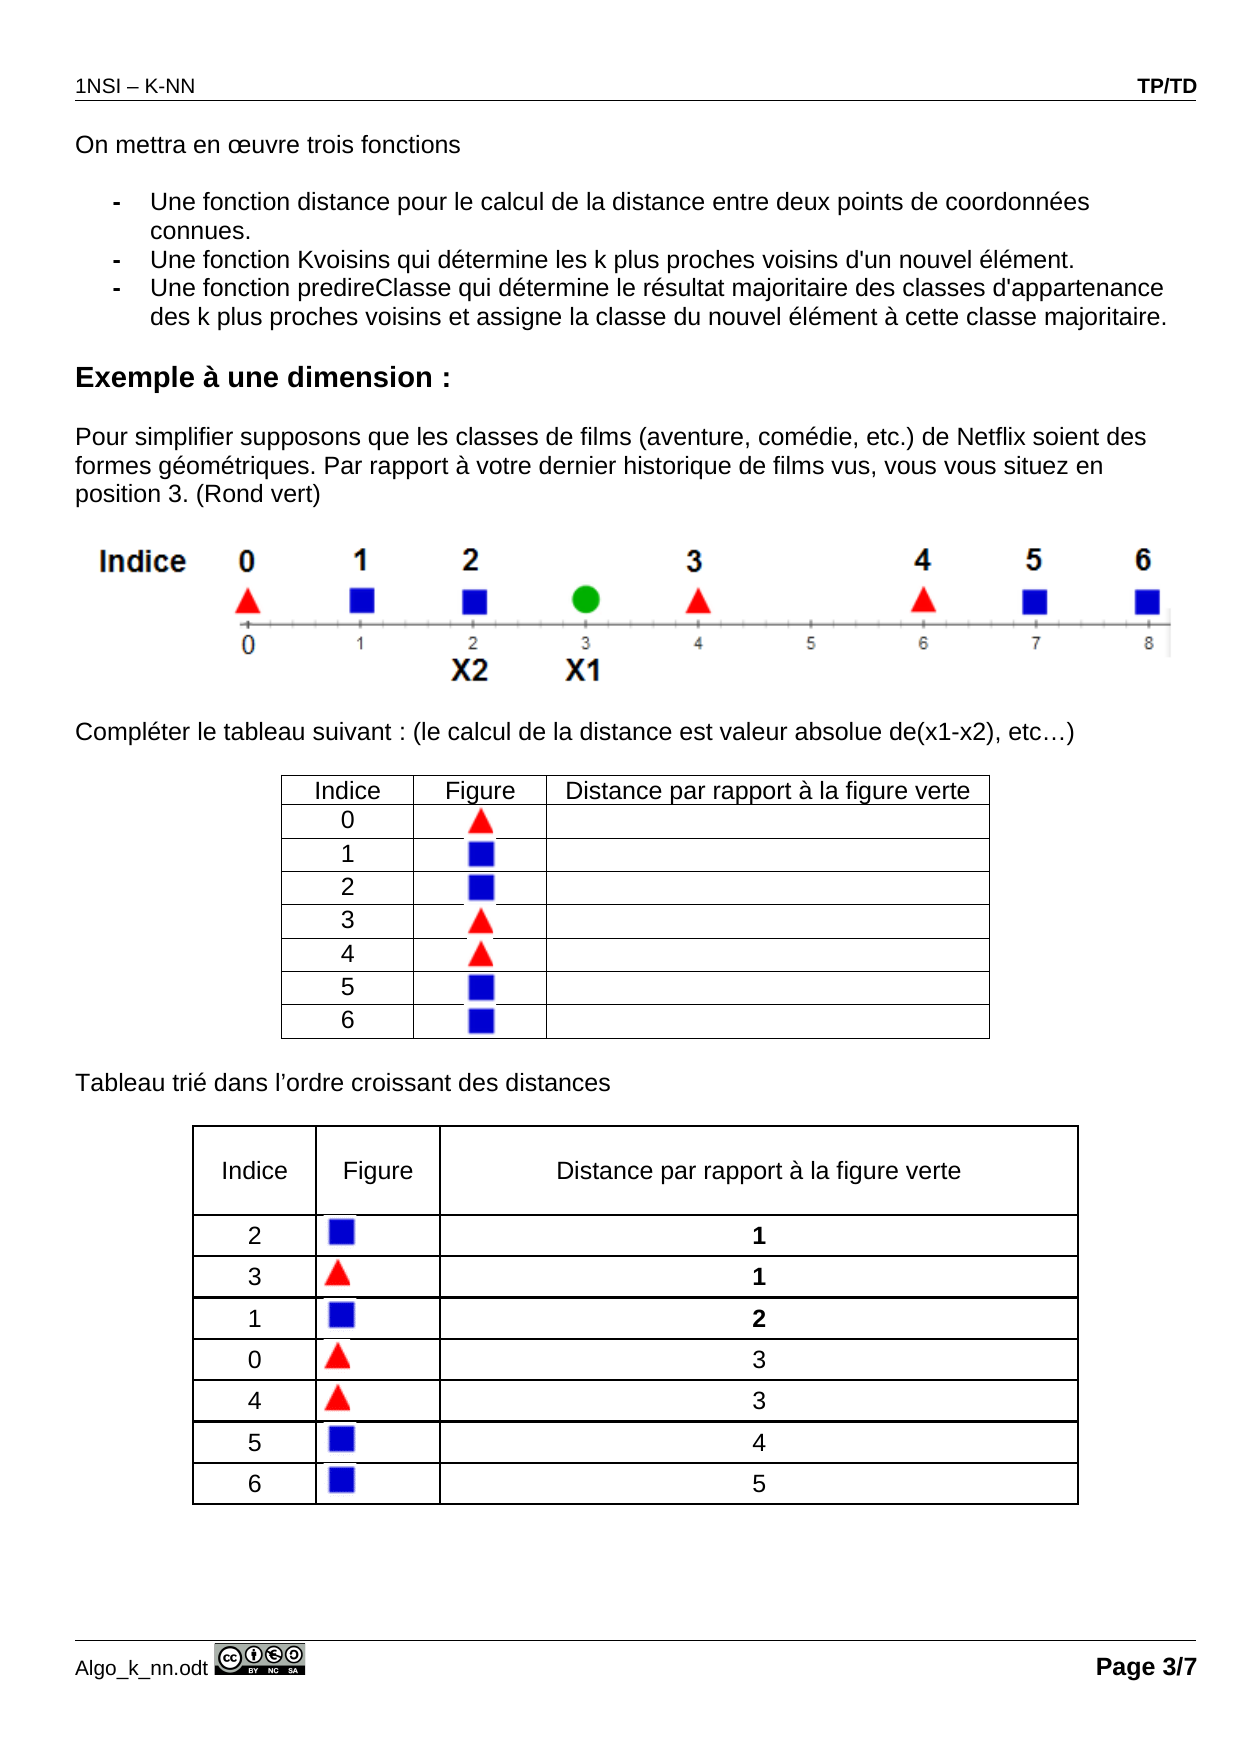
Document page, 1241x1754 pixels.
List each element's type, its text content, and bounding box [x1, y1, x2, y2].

table_header Figure [414, 776, 546, 804]
text Exemple à une dimension : [75, 359, 1196, 393]
table_cell [414, 1005, 463, 1038]
text Pour simplifier supposons que les classes de films (aventure, comédie, etc.) de Netflix soient des formes géométriques. Par rapport à votre dernier historique de films vus, vous vous situez en position 3. (Rond vert) [75, 422, 1196, 508]
table_cell [494, 939, 546, 971]
table_cell 4 [441, 1423, 1077, 1462]
picture [323, 1422, 357, 1456]
picture [323, 1463, 357, 1497]
table_cell [547, 905, 989, 938]
table_cell 3 [194, 1257, 315, 1296]
table_cell 2 [282, 872, 413, 904]
table_header Distance par rapport à la figure verte [547, 776, 989, 804]
table_cell [494, 905, 546, 938]
table_cell 5 [194, 1423, 315, 1462]
table_cell 5 [441, 1464, 1077, 1503]
table_cell [547, 805, 989, 838]
picture [323, 1381, 350, 1414]
table_cell [414, 905, 467, 938]
table_cell 5 [282, 972, 413, 1004]
table_cell [547, 872, 989, 904]
table_cell [317, 1257, 439, 1296]
table_cell [547, 939, 989, 971]
picture [323, 1257, 350, 1290]
picture [214, 1643, 306, 1675]
table_cell 0 [194, 1340, 315, 1379]
picture [323, 1298, 357, 1332]
table_header Indice [282, 776, 413, 804]
table_cell 2 [194, 1216, 315, 1255]
table_cell [497, 972, 546, 1004]
table_cell 3 [441, 1340, 1077, 1379]
picture [323, 1339, 350, 1373]
table_header Indice [194, 1127, 315, 1214]
table_cell [317, 1423, 439, 1462]
table_cell 6 [282, 1005, 413, 1038]
table_cell 1 [282, 839, 413, 871]
table_cell 4 [194, 1381, 315, 1420]
table_cell 1 [441, 1216, 1077, 1255]
table_cell [497, 872, 546, 904]
table_cell [317, 1340, 439, 1379]
table_cell [317, 1299, 439, 1338]
table_cell 4 [282, 939, 413, 971]
table_cell [547, 1005, 989, 1038]
table_cell 3 [282, 905, 413, 938]
table_cell [547, 972, 989, 1004]
table_cell 1 [194, 1299, 315, 1338]
text On mettra en œuvre trois fonctions [75, 129, 1196, 158]
table_cell 1 [441, 1257, 1077, 1296]
picture [90, 536, 1182, 689]
table_header Figure [317, 1127, 439, 1214]
table_cell [497, 839, 546, 871]
list Une fonction distance pour le calcul de la distance entre deux points de coordonnées connues. [112, 187, 1196, 244]
text Compléter le tableau suivant : (le calcul de la distance est valeur absolue de(x1-x2), etc…) [75, 717, 1196, 746]
table_cell [547, 839, 989, 871]
table_cell 3 [441, 1381, 1077, 1420]
table_cell [414, 872, 463, 904]
table_header Distance par rapport à la figure verte [441, 1127, 1077, 1214]
table_cell [414, 805, 467, 838]
table_cell [317, 1381, 439, 1420]
table_cell 6 [194, 1464, 315, 1503]
table_cell 0 [282, 805, 413, 838]
list Une fonction predireClasse qui détermine le résultat majoritaire des classes d'appartenance des k plus proches voisins et assigne la classe du nouvel élément à cette classe majoritaire. [112, 273, 1196, 331]
table_cell [317, 1216, 439, 1255]
picture [323, 1215, 357, 1249]
table_cell [494, 805, 546, 838]
list Une fonction Kvoisins qui détermine les k plus proches voisins d'un nouvel élément. [112, 244, 1196, 273]
table_cell 2 [441, 1299, 1077, 1338]
table_cell [414, 972, 463, 1004]
text Tableau trié dans l’ordre croissant des distances [75, 1067, 1196, 1096]
table_cell [414, 939, 467, 971]
table_cell [497, 1005, 546, 1038]
table_cell [317, 1464, 439, 1503]
table_cell [414, 839, 463, 871]
